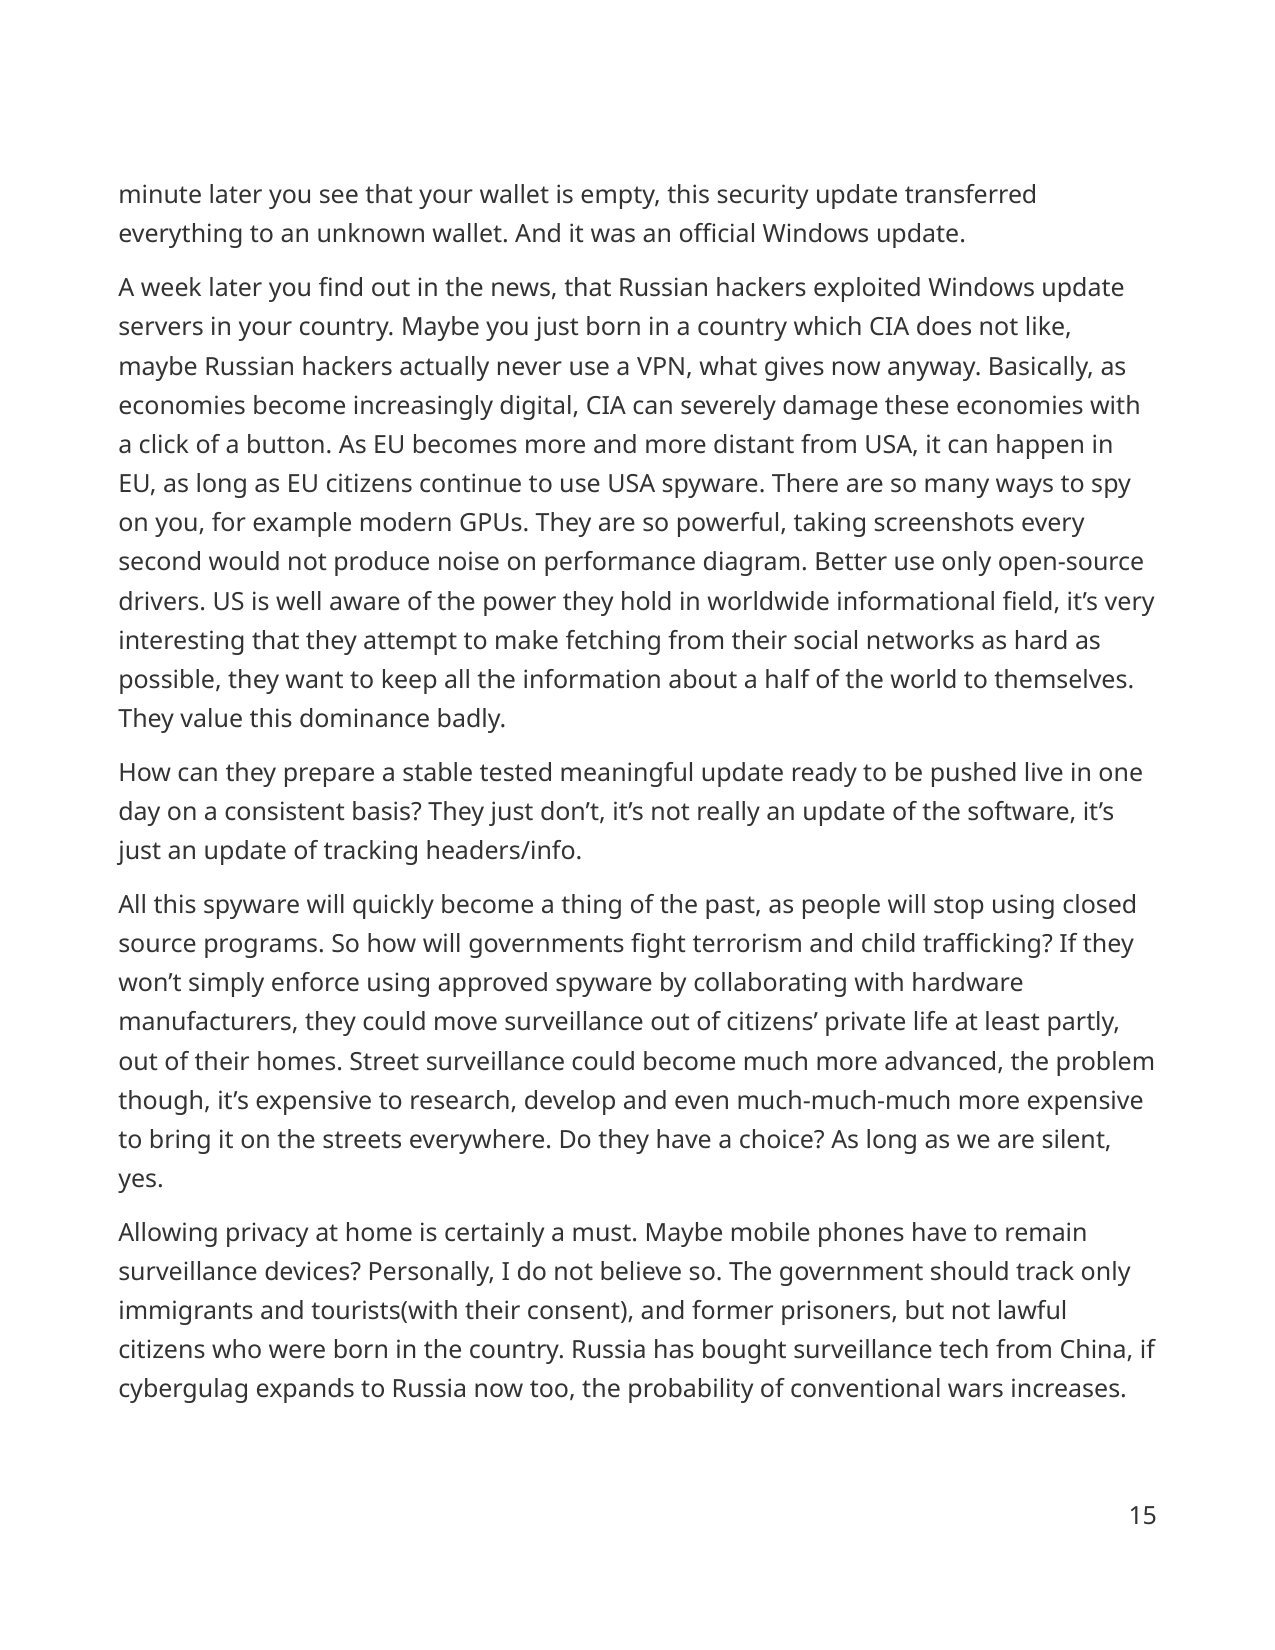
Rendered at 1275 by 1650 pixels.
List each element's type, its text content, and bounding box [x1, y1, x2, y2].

text A week later you find out in the news, that Russian hackers exploited Windows update servers in your country. Maybe you just born in a country which CIA does not like, maybe Russian hackers actually never use a VPN, what gives now anyway. Basically, as economies become increasingly digital, CIA can severely damage these economies with a click of a button. As EU becomes more and more distant from USA, it can happen in EU, as long as EU citizens continue to use USA spyware. There are so many ways to spy on you, for example modern GPUs. They are so powerful, taking screenshots every second would not produce noise on performance diagram. Better use only open-source drivers. US is well aware of the power they hold in worldwide informational field, it’s very interesting that they attempt to make fetching from their social networks as hard as possible, they want to keep all the information about a half of the world to themselves. They value this dominance badly. [118, 270, 1157, 735]
text Allowing privacy at home is certainly a must. Maybe mobile phones have to remain surveillance devices? Personally, I do not believe so. The government should track only immigrants and tourists(with their consent), and former prisoners, but not lawful citizens who were born in the country. Russia has bought surveillance tech from China, if cybergulag expands to Russia now too, the probability of conventional wars increases. [118, 1214, 1157, 1405]
text minute later you see that your wallet is empty, this security update transferred everything to an unknown wallet. And it was an official Windows update. [118, 177, 1157, 250]
text All this spyware will quickly become a thing of the past, as people will stop using closed source programs. So how will governments fight terrorism and child trafficking? If they won’t simply enforce using approved spyware by collaborating with hardware manufacturers, they could move surveillance out of citizens’ private life at least partly, out of their homes. Street surveillance could become much more advanced, the problem though, it’s expensive to research, develop and even much-much-much more expensive to bring it on the streets everywhere. Do they have a choice? As long as we are silent, yes. [118, 886, 1157, 1195]
text How can they prepare a stable tested meaningful update ready to be pushed live in one day on a consistent basis? They just don’t, it’s not really an update of the software, it’s just an update of tracking headers/info. [118, 754, 1157, 867]
